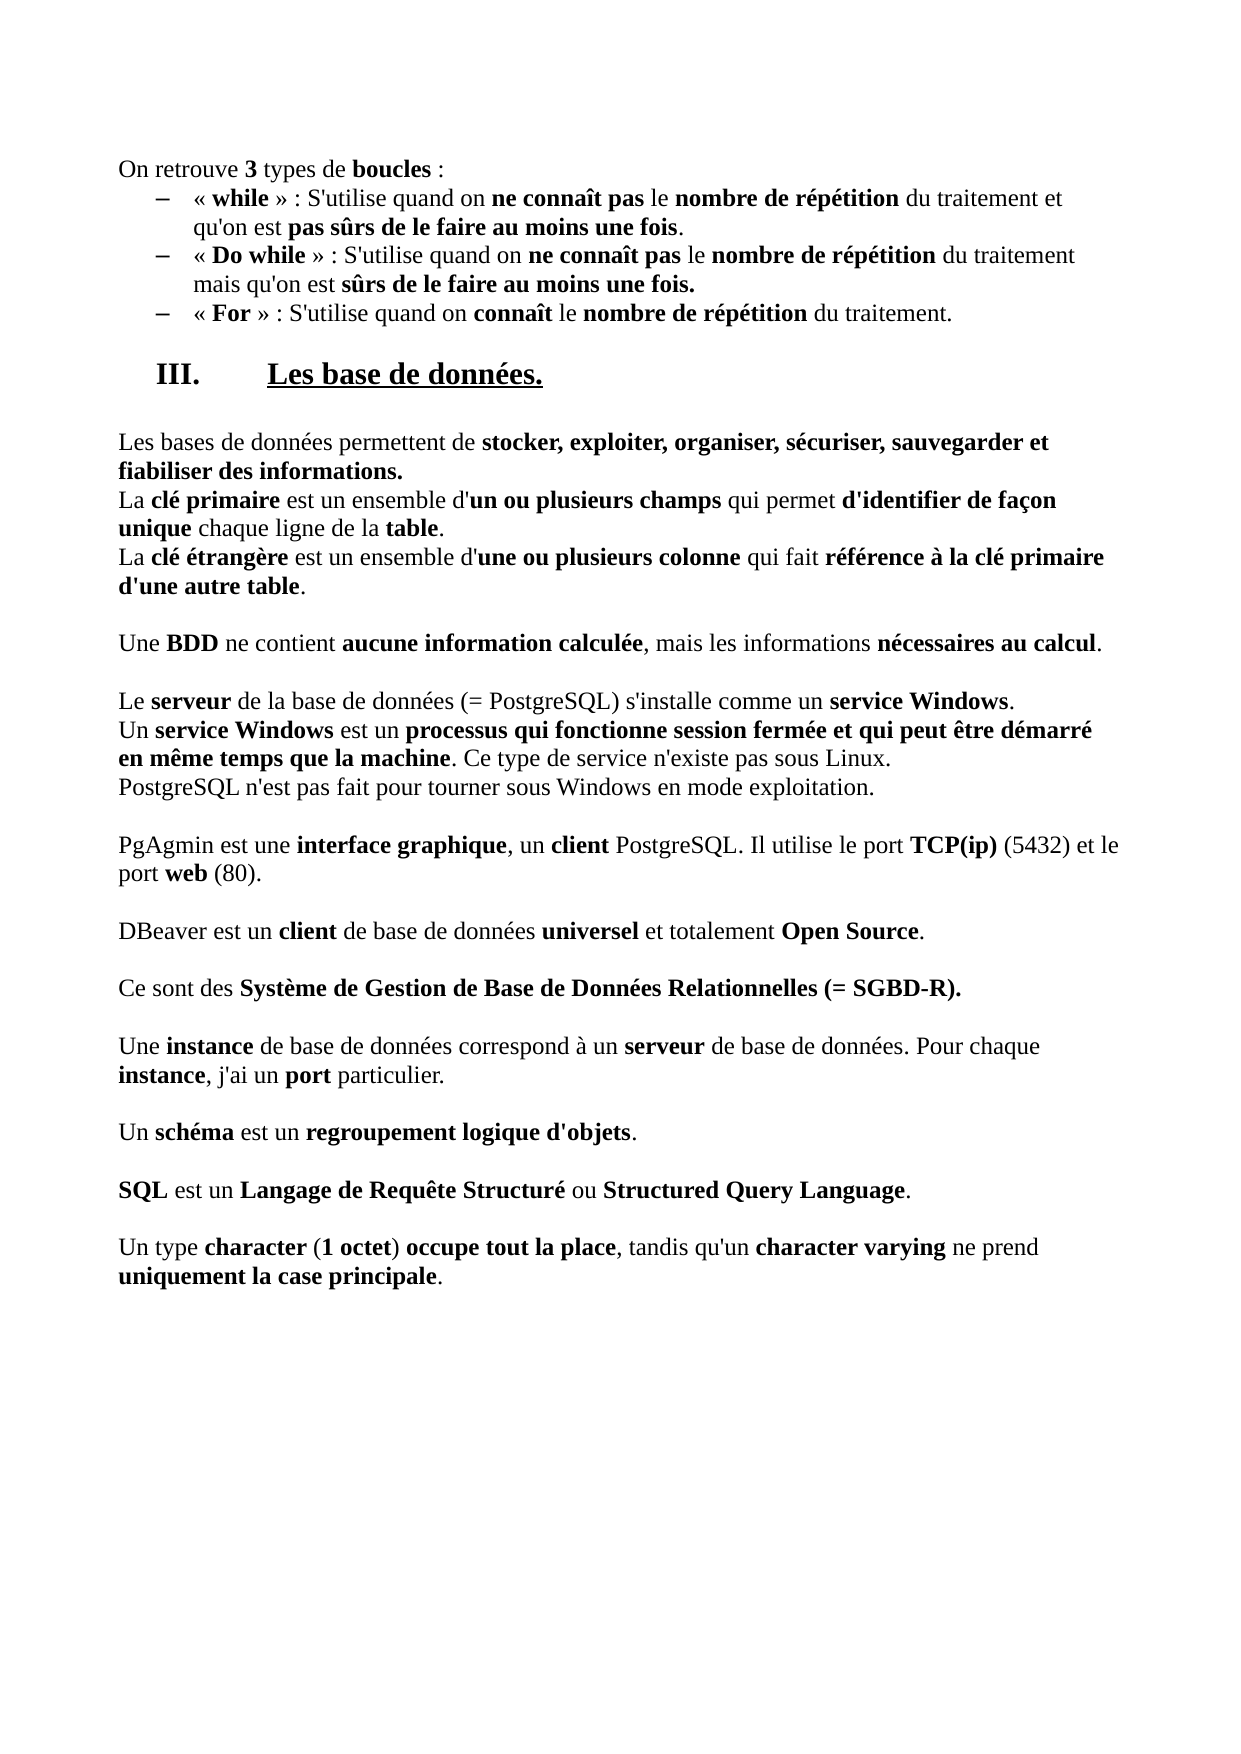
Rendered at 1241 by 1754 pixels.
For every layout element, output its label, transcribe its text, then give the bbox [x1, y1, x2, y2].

text Les bases de données permettent de stocker, exploiter, organiser, sécuriser, sauvegarder et fiabiliser des informations. [118, 427, 1122, 485]
text SQL est un Langage de Requête Structuré ou Structured Query Language. [118, 1175, 1122, 1203]
text Le serveur de la base de données (= PostgreSQL) s'installe comme un service Windows. [118, 686, 1122, 715]
text PostgreSQL n'est pas fait pour tourner sous Windows en mode exploitation. [118, 772, 1122, 801]
text La clé primaire est un ensemble d'un ou plusieurs champs qui permet d'identifier de façon unique chaque ligne de la table. [118, 485, 1122, 542]
list « For » : S'utilise quand on connaît le nombre de répétition du traitement. [156, 298, 1122, 327]
text DBeaver est un client de base de données universel et totalement Open Source. [118, 916, 1122, 945]
text La clé étrangère est un ensemble d'une ou plusieurs colonne qui fait référence à la clé primaire d'une autre table. [118, 542, 1122, 600]
text PgAgmin est une interface graphique, un client PostgreSQL. Il utilise le port TCP(ip) (5432) et le port web (80). [118, 830, 1122, 887]
text Un service Windows est un processus qui fonctionne session fermée et qui peut être démarré en même temps que la machine. Ce type de service n'existe pas sous Linux. [118, 715, 1122, 772]
text Une instance de base de données correspond à un serveur de base de données. Pour chaque instance, j'ai un port particulier. [118, 1031, 1122, 1088]
list « while » : S'utilise quand on ne connaît pas le nombre de répétition du traitement et qu'on est pas sûrs de le faire au moins une fois. [156, 183, 1122, 240]
text Un schéma est un regroupement logique d'objets. [118, 1117, 1122, 1146]
list « Do while » : S'utilise quand on ne connaît pas le nombre de répétition du traitement mais qu'on est sûrs de le faire au moins une fois. [156, 240, 1122, 298]
list Les base de données. [156, 355, 1122, 391]
text Un type character (1 octet) occupe tout la place, tandis qu'un character varying ne prend uniquement la case principale. [118, 1232, 1122, 1290]
text On retrouve 3 types de boucles : [118, 154, 1122, 183]
text Ce sont des Système de Gestion de Base de Données Relationnelles (= SGBD-R). [118, 973, 1122, 1002]
text Une BDD ne contient aucune information calculée, mais les informations nécessaires au calcul. [118, 628, 1122, 657]
